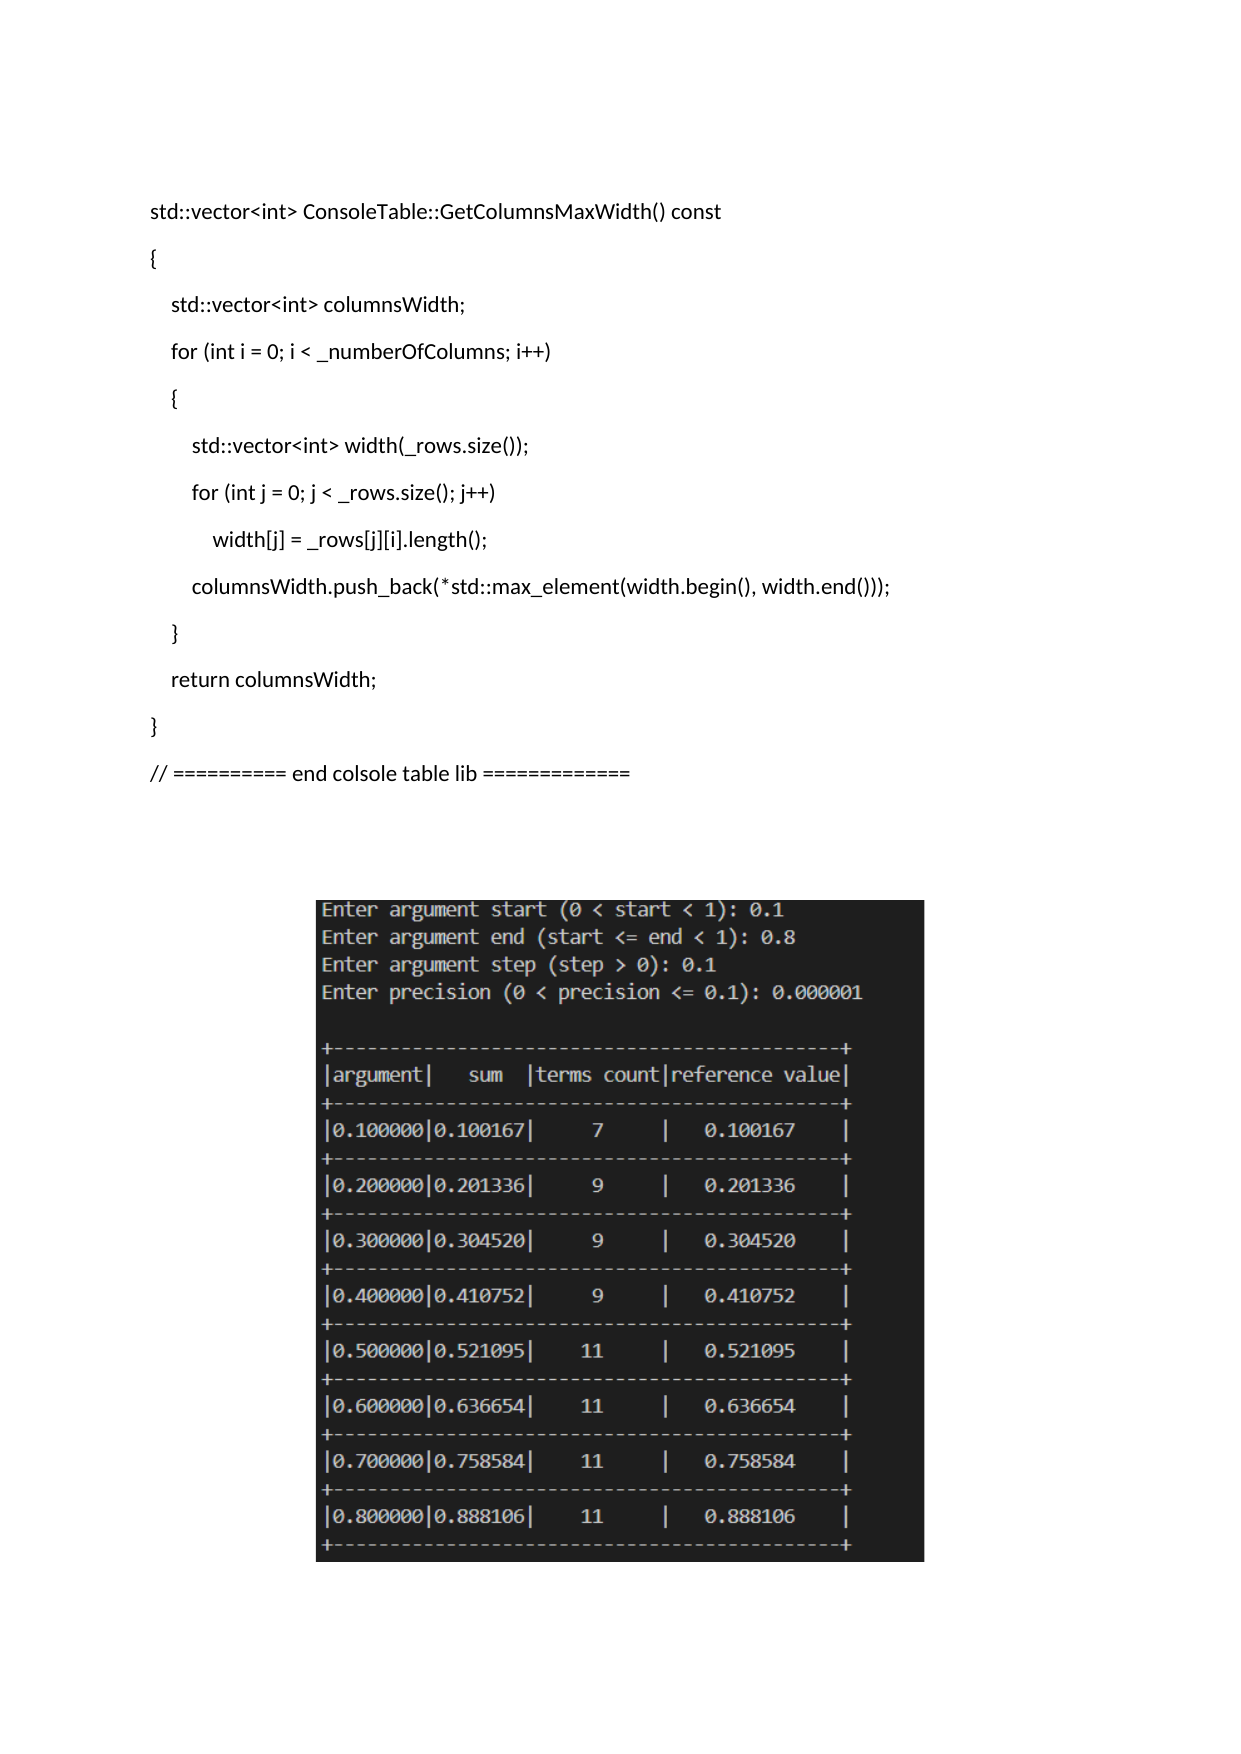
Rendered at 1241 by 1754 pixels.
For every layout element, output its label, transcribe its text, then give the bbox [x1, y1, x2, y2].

text std::vector<int> columnsWidth; [150, 291, 1090, 319]
text return columnsWidth; [150, 666, 1090, 694]
text width[j] = _rows[j][i].length(); [150, 525, 1090, 553]
text std::vector<int> width(_rows.size()); [150, 431, 1090, 459]
text } [150, 619, 1090, 647]
text } [150, 712, 1090, 741]
text for (int i = 0; i < _numberOfColumns; i++) [150, 337, 1090, 366]
text { [150, 244, 1090, 272]
text for (int j = 0; j < _rows.size(); j++) [150, 478, 1090, 506]
text // ========== end colsole table lib ============= [150, 759, 1090, 787]
text { [150, 384, 1090, 412]
picture [315, 900, 925, 1562]
text columnsWidth.push_back(*std::max_element(width.begin(), width.end())); [150, 572, 1090, 600]
text std::vector<int> ConsoleTable::GetColumnsMaxWidth() const [150, 197, 1090, 225]
